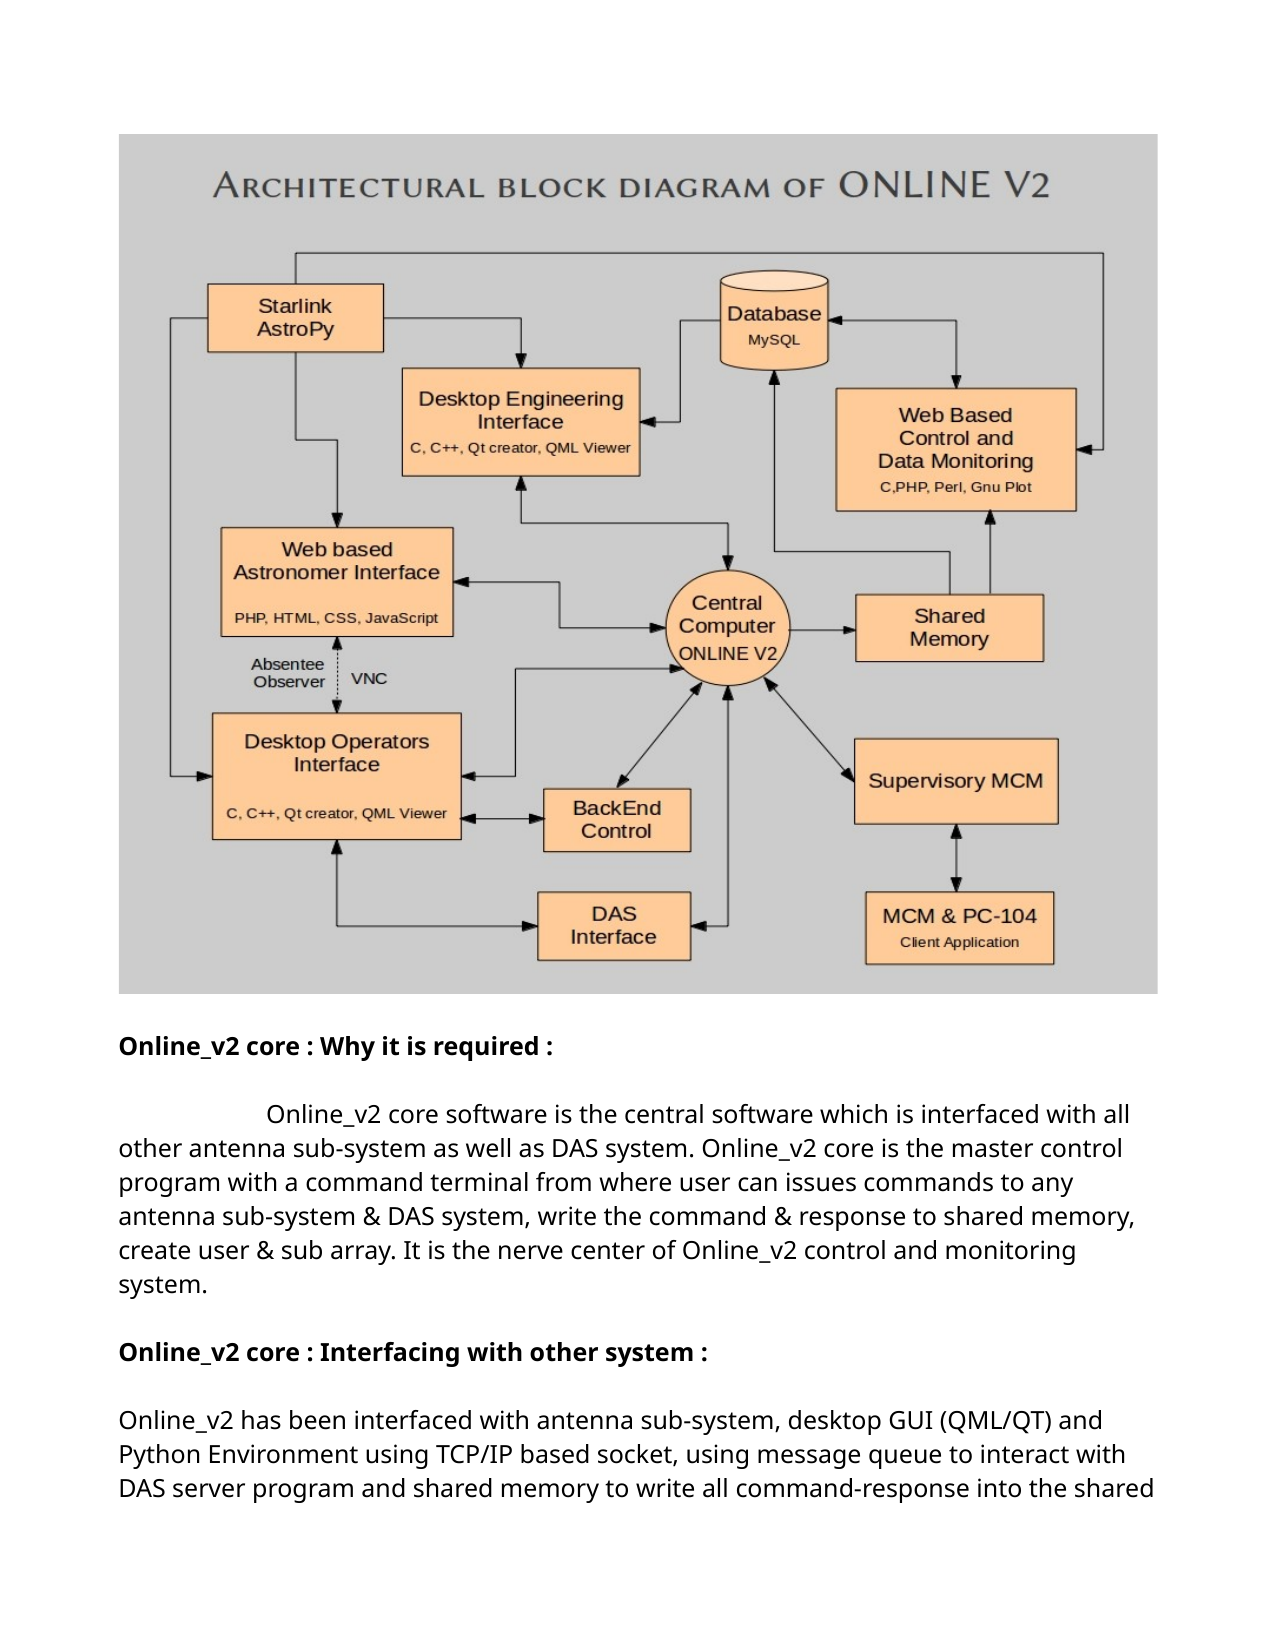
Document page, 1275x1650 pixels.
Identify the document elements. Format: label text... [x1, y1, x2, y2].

picture [118, 134, 1158, 994]
text Online_v2 core software is the central software which is interfaced with all other antenna sub-system as well as DAS system. Online_v2 core is the master control program with a command terminal from where user can issues commands to any antenna sub-system & DAS system, write the command & response to shared memory, create user & sub array. It is the nerve center of Online_v2 control and monitoring system. [118, 1096, 1157, 1301]
text Online_v2 core : Why it is required : [118, 1028, 1157, 1062]
text Online_v2 has been interfaced with antenna sub-system, desktop GUI (QML/QT) and Python Environment using TCP/IP based socket, using message queue to interact with DAS server program and shared memory to write all command-response into the shared [118, 1403, 1157, 1505]
text Online_v2 core : Interfacing with other system : [118, 1335, 1157, 1369]
